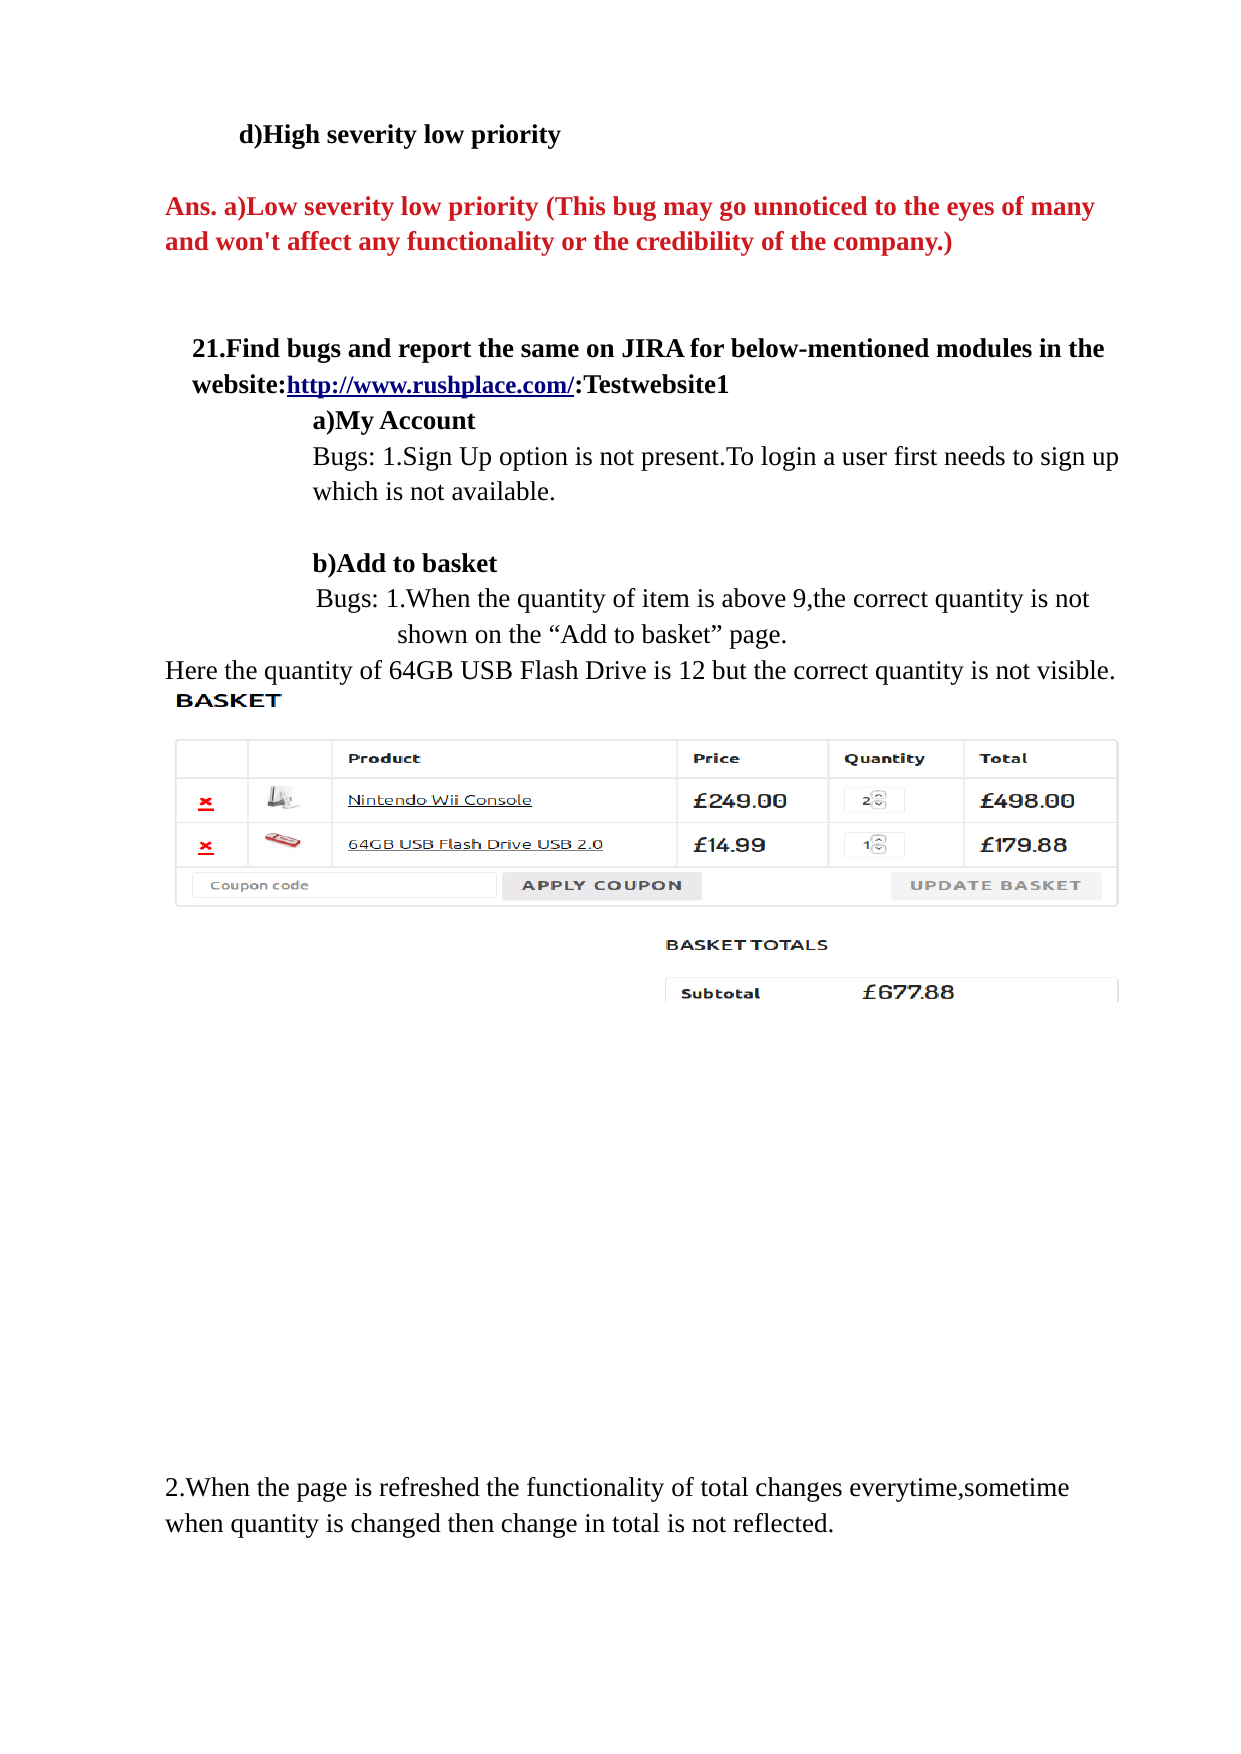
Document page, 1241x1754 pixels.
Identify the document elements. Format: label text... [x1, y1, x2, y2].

picture [161, 689, 1119, 1002]
list a)My Account [165, 404, 1122, 435]
text Ans. a)Low severity low priority (This bug may go unnoticed to the eyes of many and won't affect any functionality or the credibility of the company.) [165, 189, 1122, 256]
text Here the quantity of 64GB USB Flash Drive is 12 but the correct quantity is not visible. [165, 654, 1122, 685]
list d)High severity low priority [165, 118, 1122, 149]
text 2.When the page is refreshed the functionality of total changes everytime,sometime when quantity is changed then change in total is not reflected. [165, 1471, 1122, 1538]
list 21.Find bugs and report the same on JIRA for below-mentioned modules in the website:http://www.rushplace.com/:Testwebsite1 [118, 332, 1122, 399]
list Bugs: 1.Sign Up option is not present.To login a user first needs to sign up which is not available. [165, 440, 1122, 507]
text Bugs: 1.When the quantity of item is above 9,the correct quantity is not shown on the “Add to basket” page. [165, 583, 1122, 649]
list b)Add to basket [165, 547, 1122, 578]
